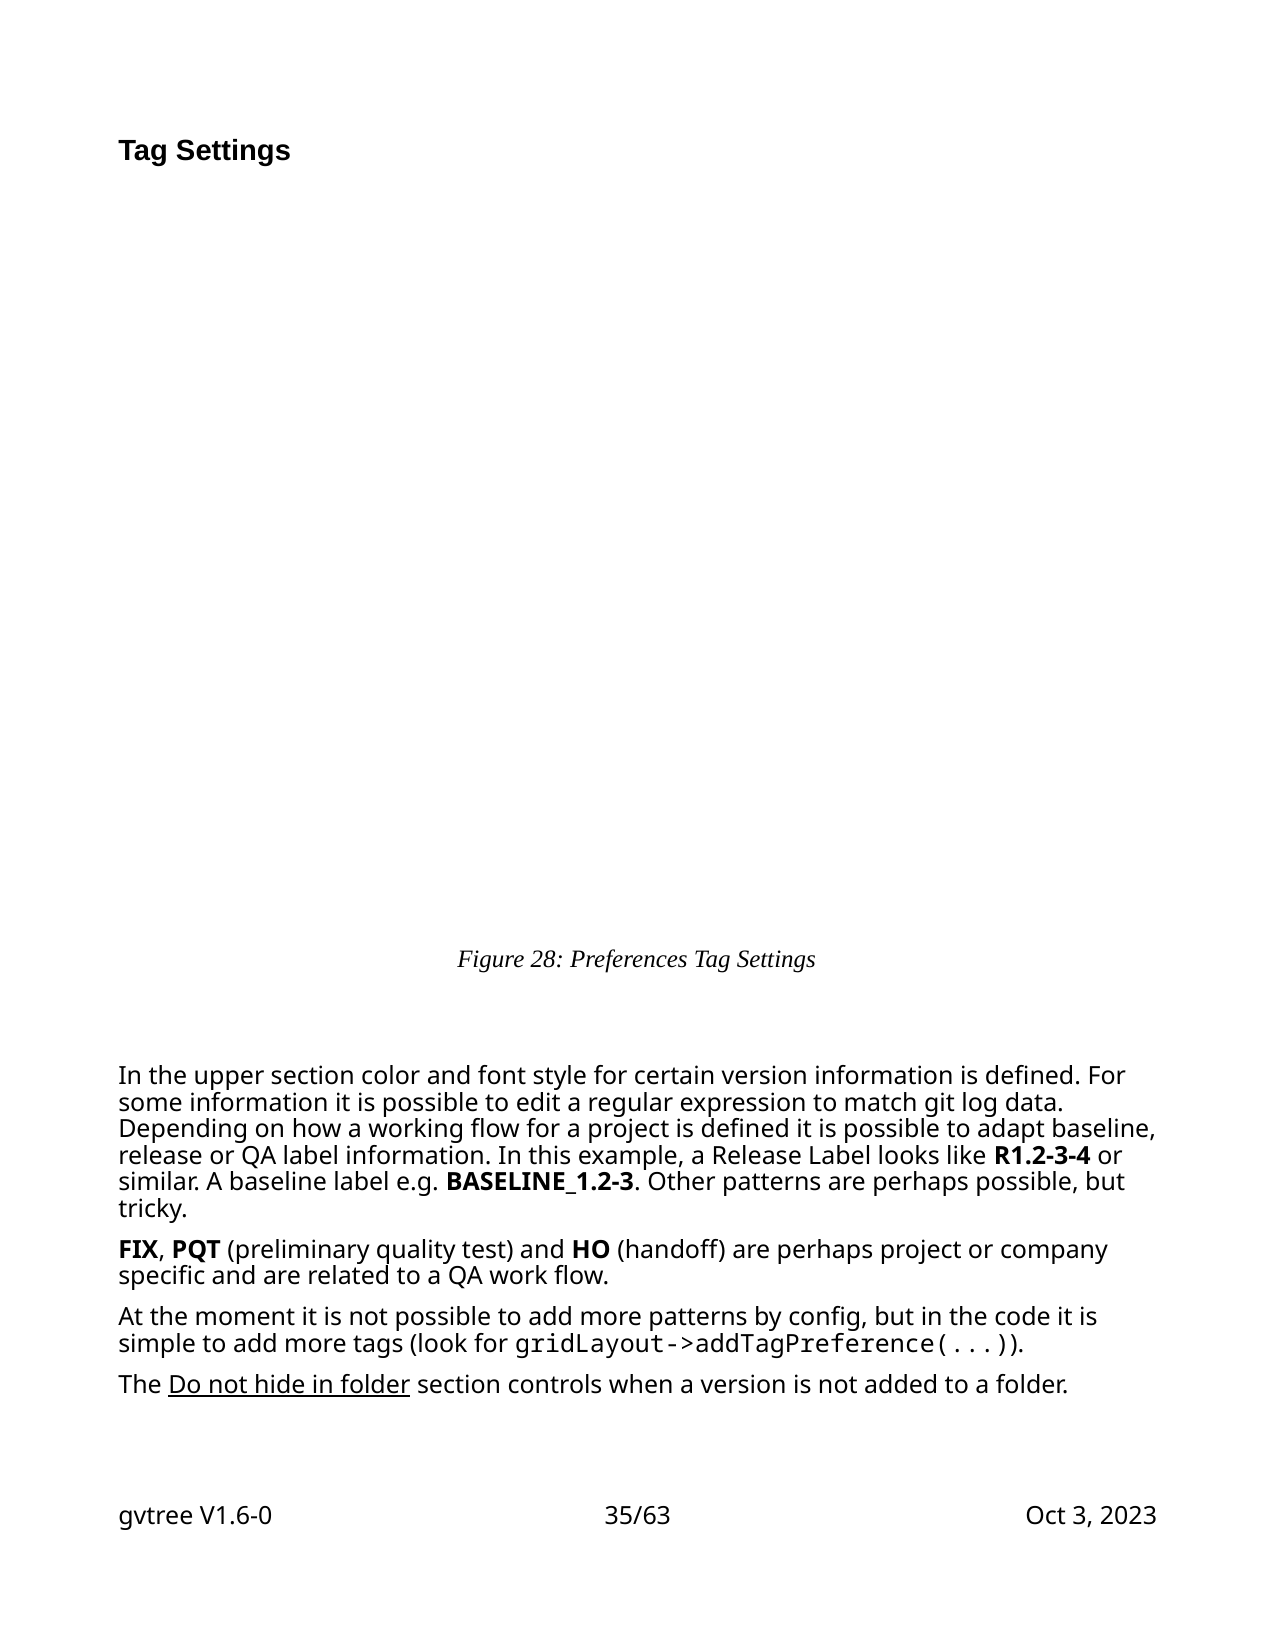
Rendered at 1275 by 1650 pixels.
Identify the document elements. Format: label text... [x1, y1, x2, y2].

text The Do not hide in folder section controls when a version is not added to a folder. [118, 1372, 1157, 1398]
subtitle Tag Settings [118, 133, 1157, 166]
text At the moment it is not possible to add more patterns by config, but in the code it is simple to add more tags (look for gridLayout->addTagPreference(...)). [118, 1304, 1157, 1357]
text Figure 28: Preferences Tag Settings [208, 191, 1067, 972]
text FIX, PQT (preliminary quality test) and HO (handoff) are perhaps project or company specific and are related to a QA work flow. [118, 1237, 1157, 1290]
text In the upper section color and font style for certain version information is defined. For some information it is possible to edit a regular expression to match git log data. Depending on how a working flow for a project is defined it is possible to adapt baseline, release or QA label information. In this example, a Release Label looks like R1.2-3-4 or similar. A baseline label e.g. BASELINE_1.2-3. Other patterns are perhaps possible, but tricky. [118, 1063, 1157, 1222]
